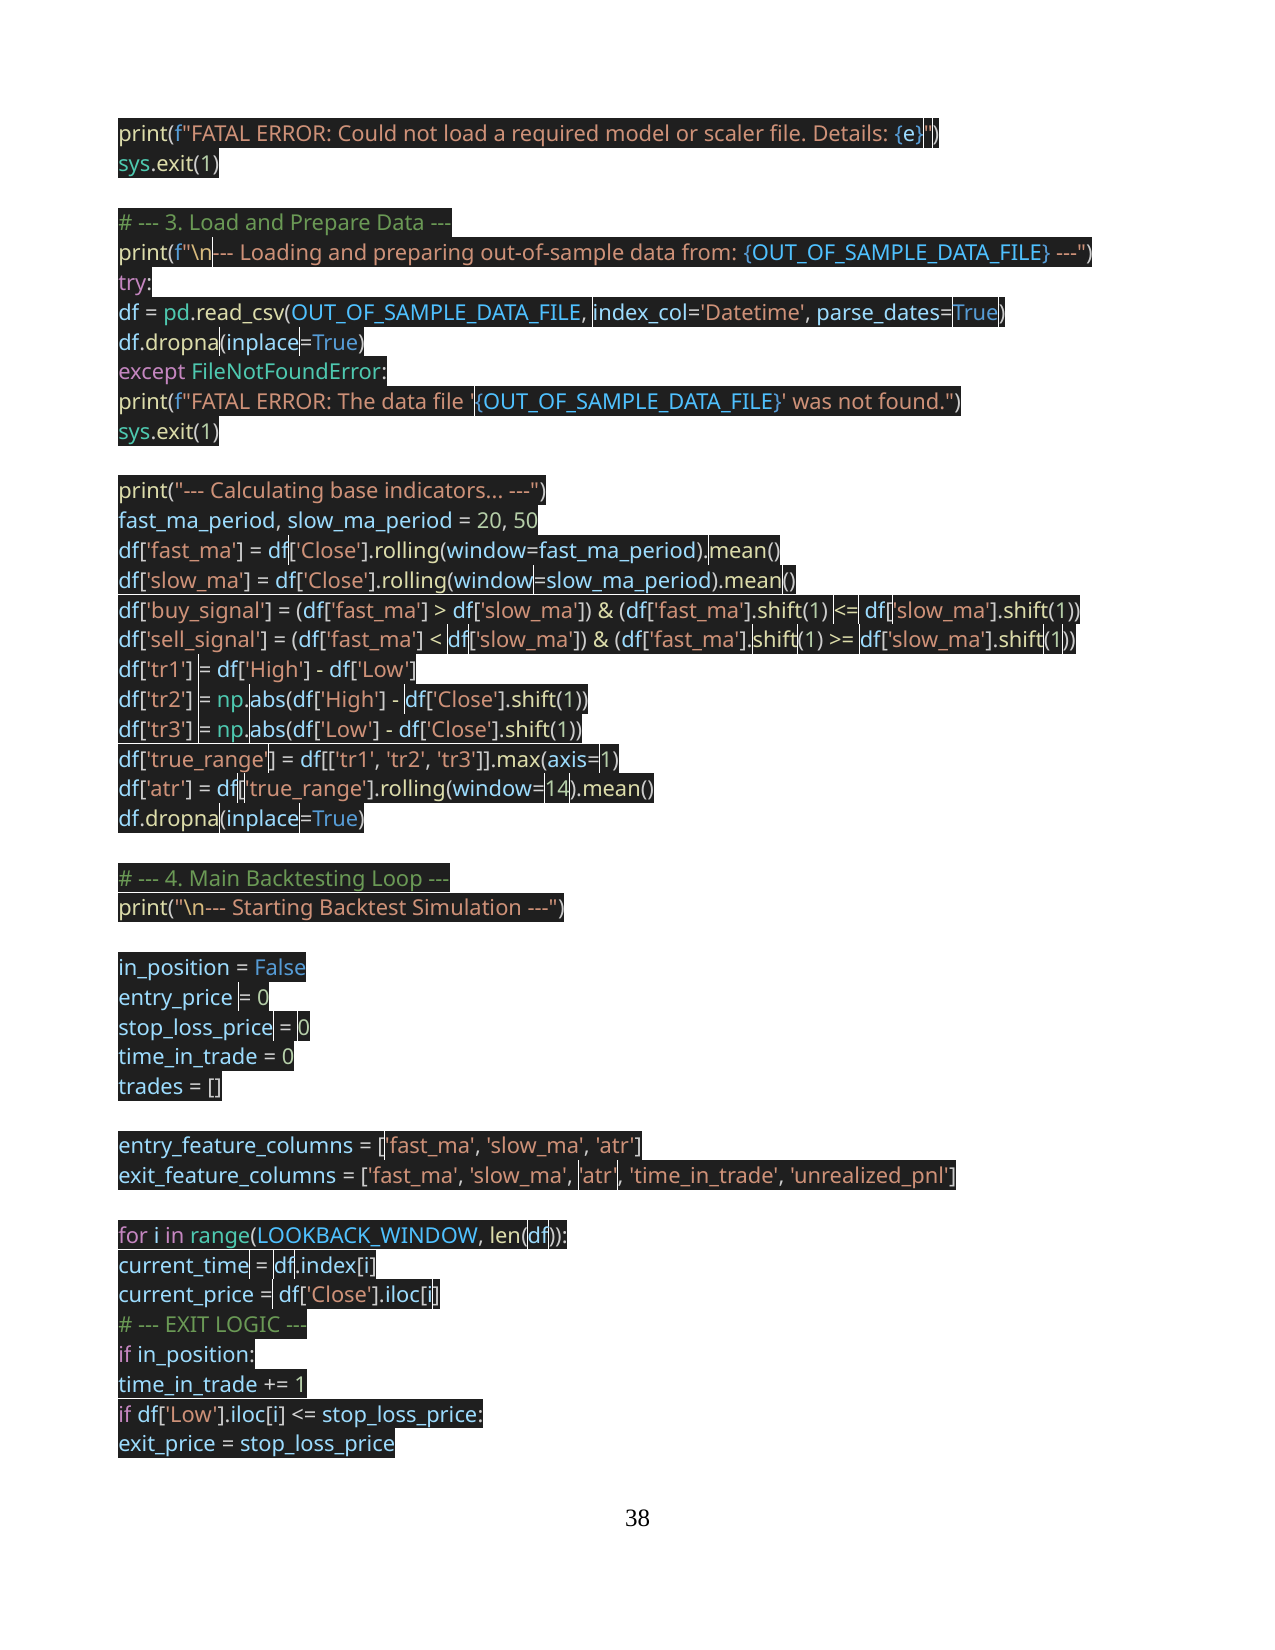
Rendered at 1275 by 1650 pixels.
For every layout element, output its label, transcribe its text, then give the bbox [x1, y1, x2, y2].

text trades = [] [118, 1071, 1157, 1101]
text df.dropna(inplace=True) [118, 803, 1157, 833]
text stop_loss_price = 0 [118, 1011, 1157, 1041]
text in_position = False [118, 952, 1157, 982]
text print(f"FATAL ERROR: The data file '{OUT_OF_SAMPLE_DATA_FILE}' was not found.") [118, 386, 1157, 416]
text df['tr2'] = np.abs(df['High'] - df['Close'].shift(1)) [118, 684, 1157, 714]
text df['slow_ma'] = df['Close'].rolling(window=slow_ma_period).mean() [118, 565, 1157, 594]
text print(f"FATAL ERROR: Could not load a required model or scaler file. Details: {e}") [118, 118, 1157, 148]
text time_in_trade = 0 [118, 1041, 1157, 1071]
text entry_feature_columns = ['fast_ma', 'slow_ma', 'atr'] [118, 1131, 1157, 1160]
text entry_price = 0 [118, 982, 1157, 1011]
text df.dropna(inplace=True) [118, 327, 1157, 356]
text df['true_range'] = df[['tr1', 'tr2', 'tr3']].max(axis=1) [118, 743, 1157, 773]
text # --- 4. Main Backtesting Loop --- [118, 863, 1157, 892]
text current_time = df.index[i] [118, 1249, 1157, 1279]
text # --- EXIT LOGIC --- [118, 1309, 1157, 1339]
text if df['Low'].iloc[i] <= stop_loss_price: [118, 1398, 1157, 1428]
text df['atr'] = df['true_range'].rolling(window=14).mean() [118, 773, 1157, 803]
text exit_price = stop_loss_price [118, 1428, 1157, 1458]
text exit_feature_columns = ['fast_ma', 'slow_ma', 'atr', 'time_in_trade', 'unrealized_pnl'] [118, 1160, 1157, 1190]
text df = pd.read_csv(OUT_OF_SAMPLE_DATA_FILE, index_col='Datetime', parse_dates=True) [118, 297, 1157, 327]
text current_price = df['Close'].iloc[i] [118, 1279, 1157, 1309]
text print("--- Calculating base indicators... ---") [118, 475, 1157, 505]
text time_in_trade += 1 [118, 1369, 1157, 1398]
text df['tr3'] = np.abs(df['Low'] - df['Close'].shift(1)) [118, 714, 1157, 743]
text sys.exit(1) [118, 148, 1157, 178]
text df['tr1'] = df['High'] - df['Low'] [118, 654, 1157, 684]
text # --- 3. Load and Prepare Data --- [118, 207, 1157, 237]
text print(f"\n--- Loading and preparing out-of-sample data from: {OUT_OF_SAMPLE_DATA_FILE} ---") [118, 237, 1157, 267]
text df['fast_ma'] = df['Close'].rolling(window=fast_ma_period).mean() [118, 535, 1157, 565]
text print("\n--- Starting Backtest Simulation ---") [118, 892, 1157, 922]
text fast_ma_period, slow_ma_period = 20, 50 [118, 505, 1157, 535]
text df['sell_signal'] = (df['fast_ma'] < df['slow_ma']) & (df['fast_ma'].shift(1) >= df['slow_ma'].shift(1)) [118, 624, 1157, 654]
text except FileNotFoundError: [118, 356, 1157, 386]
text for i in range(LOOKBACK_WINDOW, len(df)): [118, 1220, 1157, 1249]
text df['buy_signal'] = (df['fast_ma'] > df['slow_ma']) & (df['fast_ma'].shift(1) <= df['slow_ma'].shift(1)) [118, 594, 1157, 624]
text if in_position: [118, 1339, 1157, 1369]
text try: [118, 267, 1157, 297]
text sys.exit(1) [118, 416, 1157, 446]
